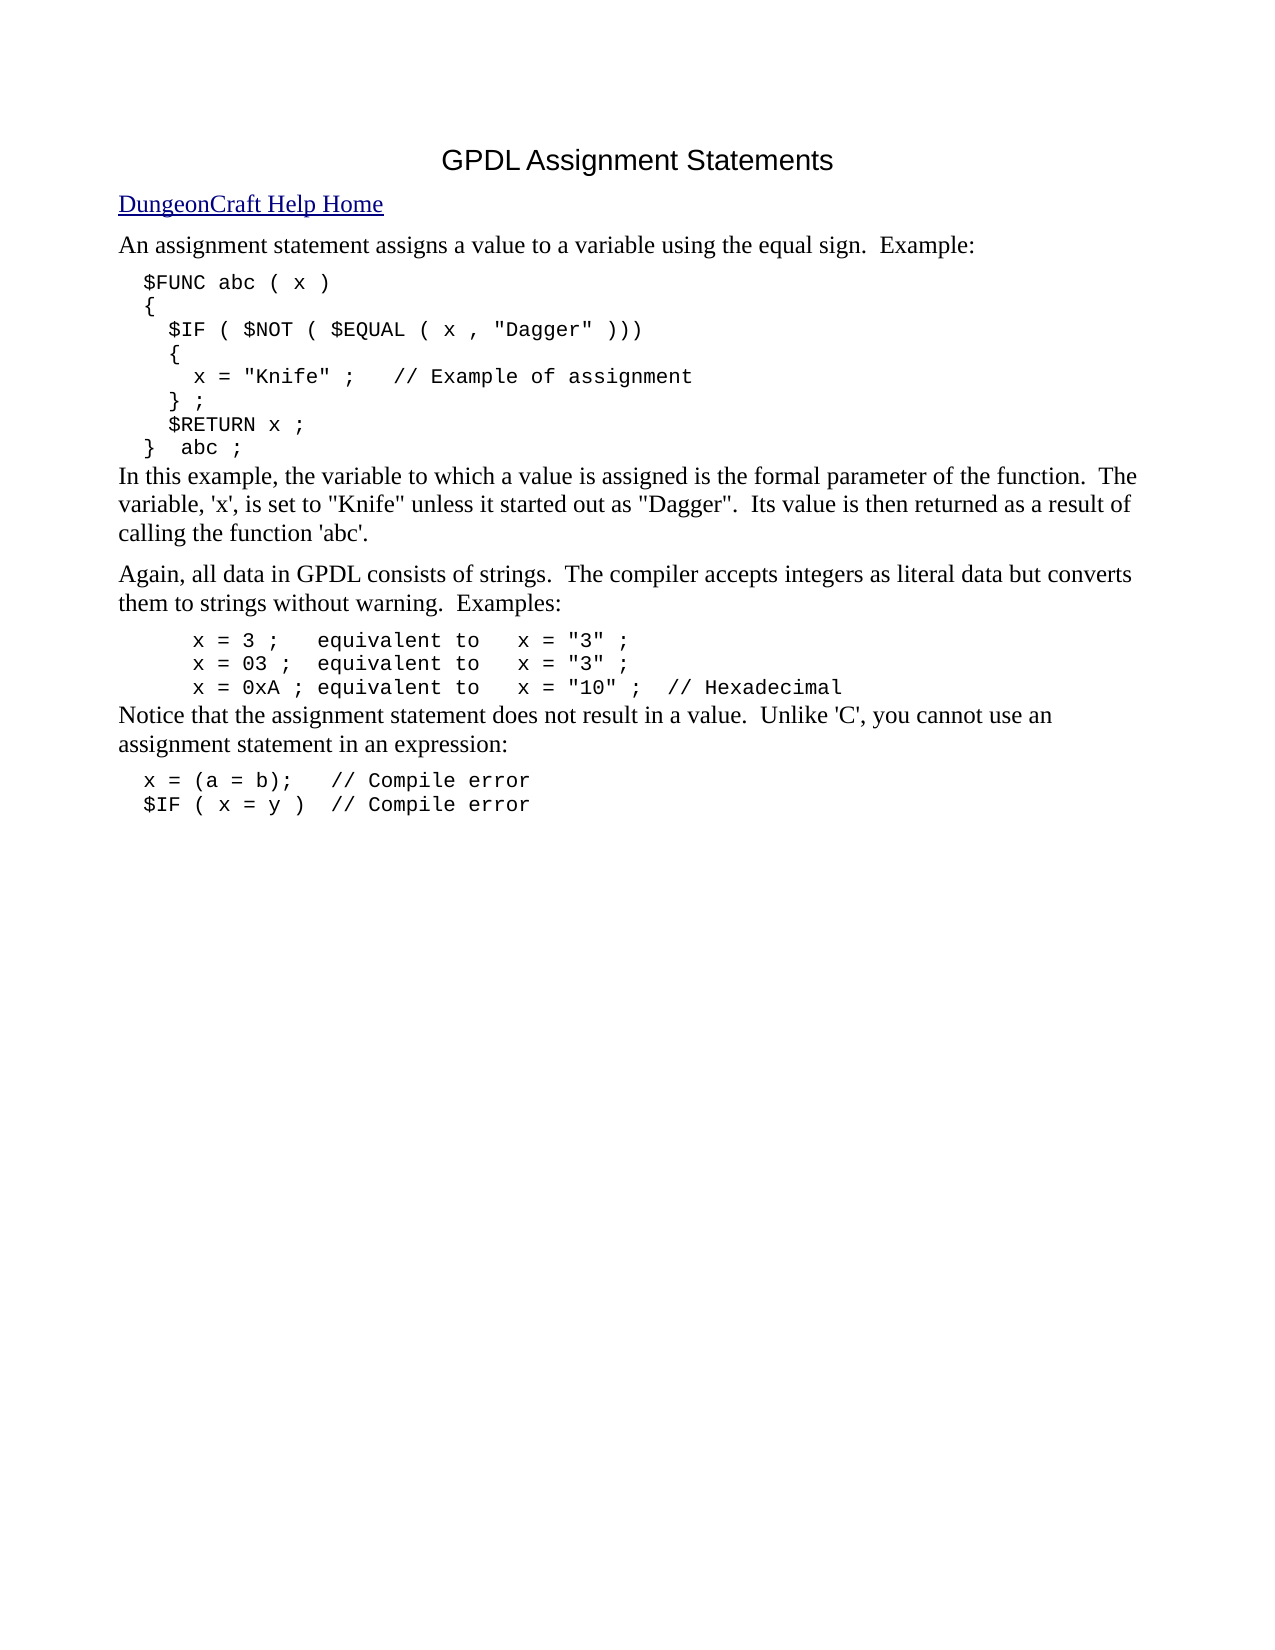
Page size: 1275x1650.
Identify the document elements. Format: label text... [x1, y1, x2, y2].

text $IF ( $NOT ( $EQUAL ( x , "Dagger" ))) [118, 319, 1157, 343]
text Notice that the assignment statement does not result in a value. Unlike 'C', you cannot use an assignment statement in an expression: [118, 701, 1157, 758]
text x = 3 ; equivalent to x = "3" ; [192, 629, 1157, 653]
text Again, all data in GPDL consists of strings. The compiler accepts integers as literal data but converts them to strings without warning. Examples: [118, 559, 1157, 617]
text { [118, 295, 1157, 319]
text x = "Knife" ; // Example of assignment [118, 366, 1157, 390]
text $IF ( x = y ) // Compile error [118, 794, 1157, 818]
text { [118, 343, 1157, 366]
text x = 03 ; equivalent to x = "3" ; [192, 653, 1157, 677]
text x = (a = b); // Compile error [118, 771, 1157, 794]
text In this example, the variable to which a value is assigned is the formal parameter of the function. The variable, 'x', is set to "Knife" unless it started out as "Dagger". Its value is then returned as a result of calling the function 'abc'. [118, 461, 1157, 547]
text } ; [118, 390, 1157, 413]
text $RETURN x ; [118, 413, 1157, 437]
text } abc ; [118, 437, 1157, 461]
subtitle GPDL Assignment Statements [118, 143, 1157, 177]
text x = 0xA ; equivalent to x = "10" ; // Hexadecimal [192, 677, 1157, 701]
text DungeonCraft Help Home [118, 189, 1157, 218]
text An assignment statement assigns a value to a variable using the equal sign. Example: [118, 230, 1157, 259]
text $FUNC abc ( x ) [118, 272, 1157, 295]
